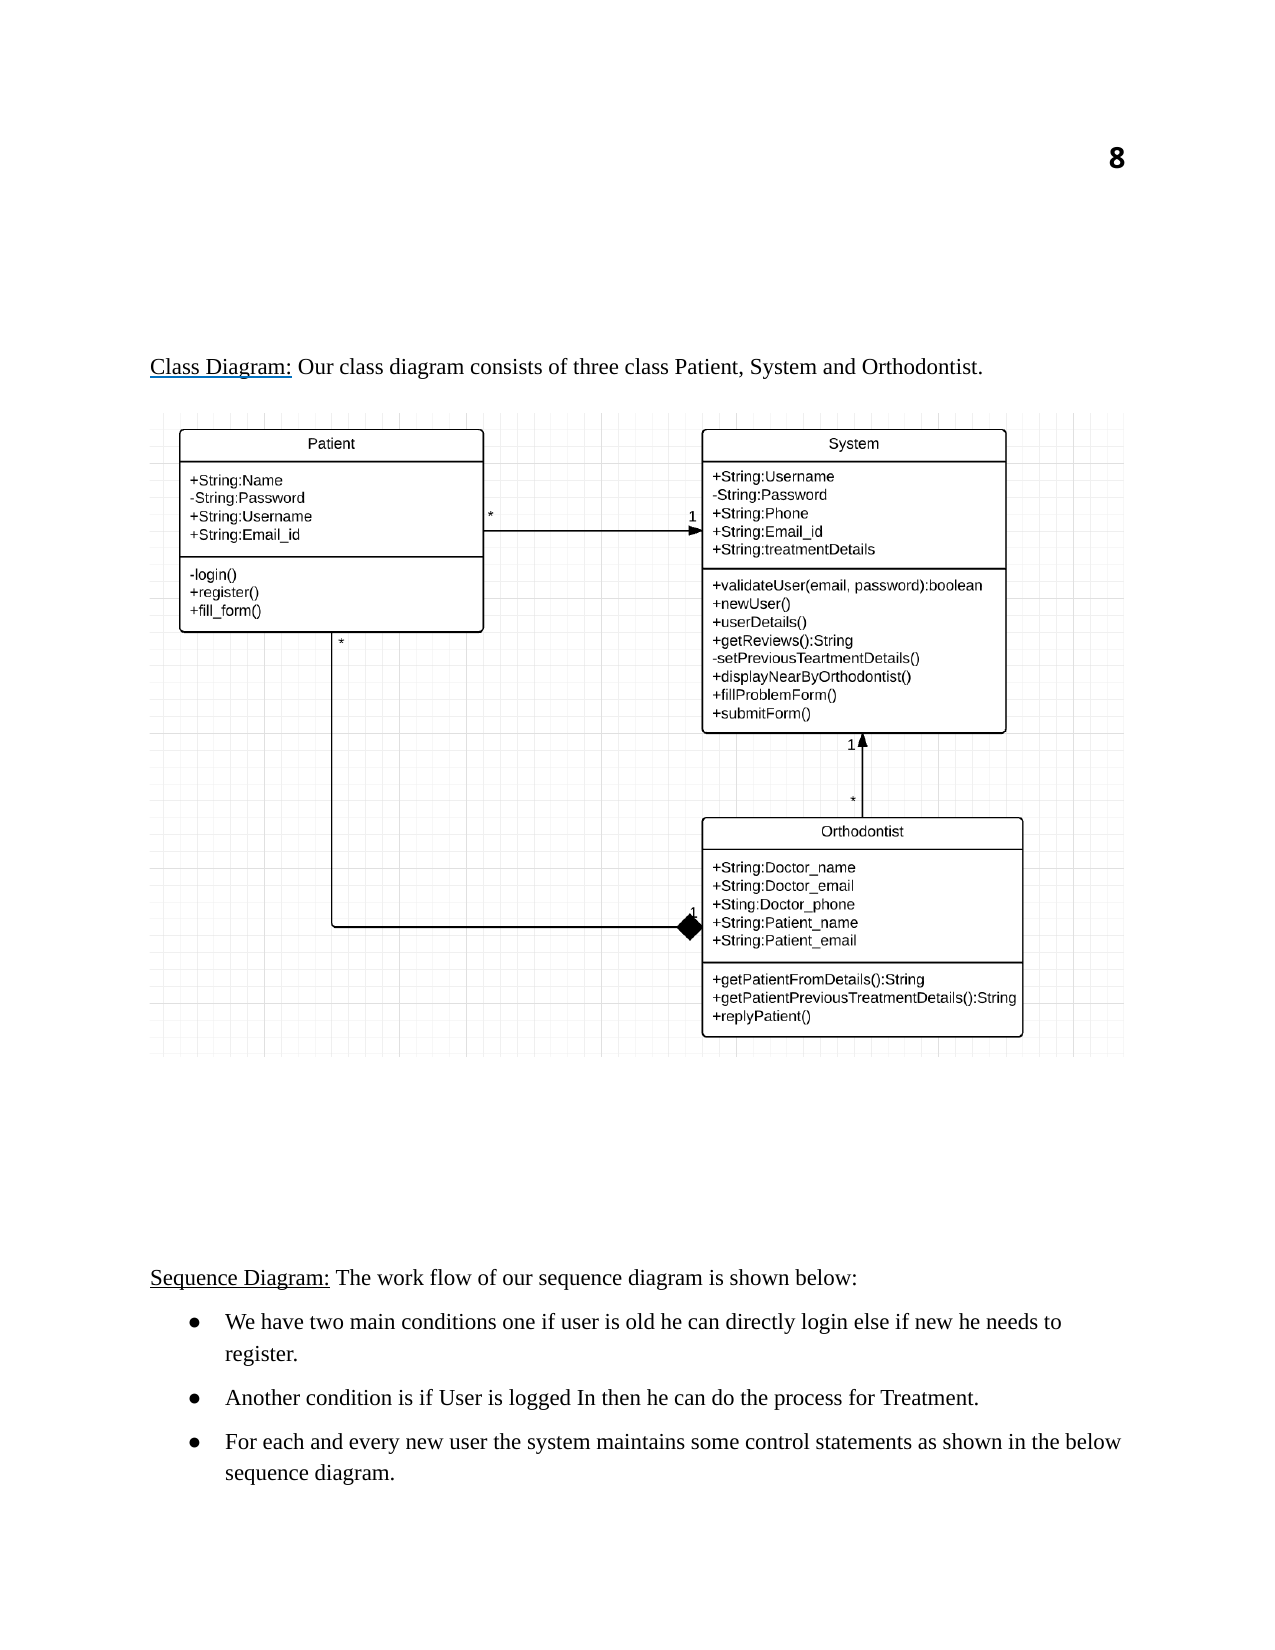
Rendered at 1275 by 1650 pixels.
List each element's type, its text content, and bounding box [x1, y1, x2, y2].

list For each and every new user the system maintains some control statements as shown in the below sequence diagram. [187, 1428, 1125, 1486]
list We have two main conditions one if user is old he can directly login else if new he needs to register. [187, 1308, 1125, 1366]
text Class Diagram: Our class diagram consists of three class Patient, System and Orthodontist. [150, 353, 1125, 380]
picture [173, 413, 1124, 1057]
text Sequence Diagram: The work flow of our sequence diagram is shown below: [150, 1264, 1125, 1291]
list Another condition is if User is logged In then he can do the process for Treatment. [187, 1384, 1125, 1410]
